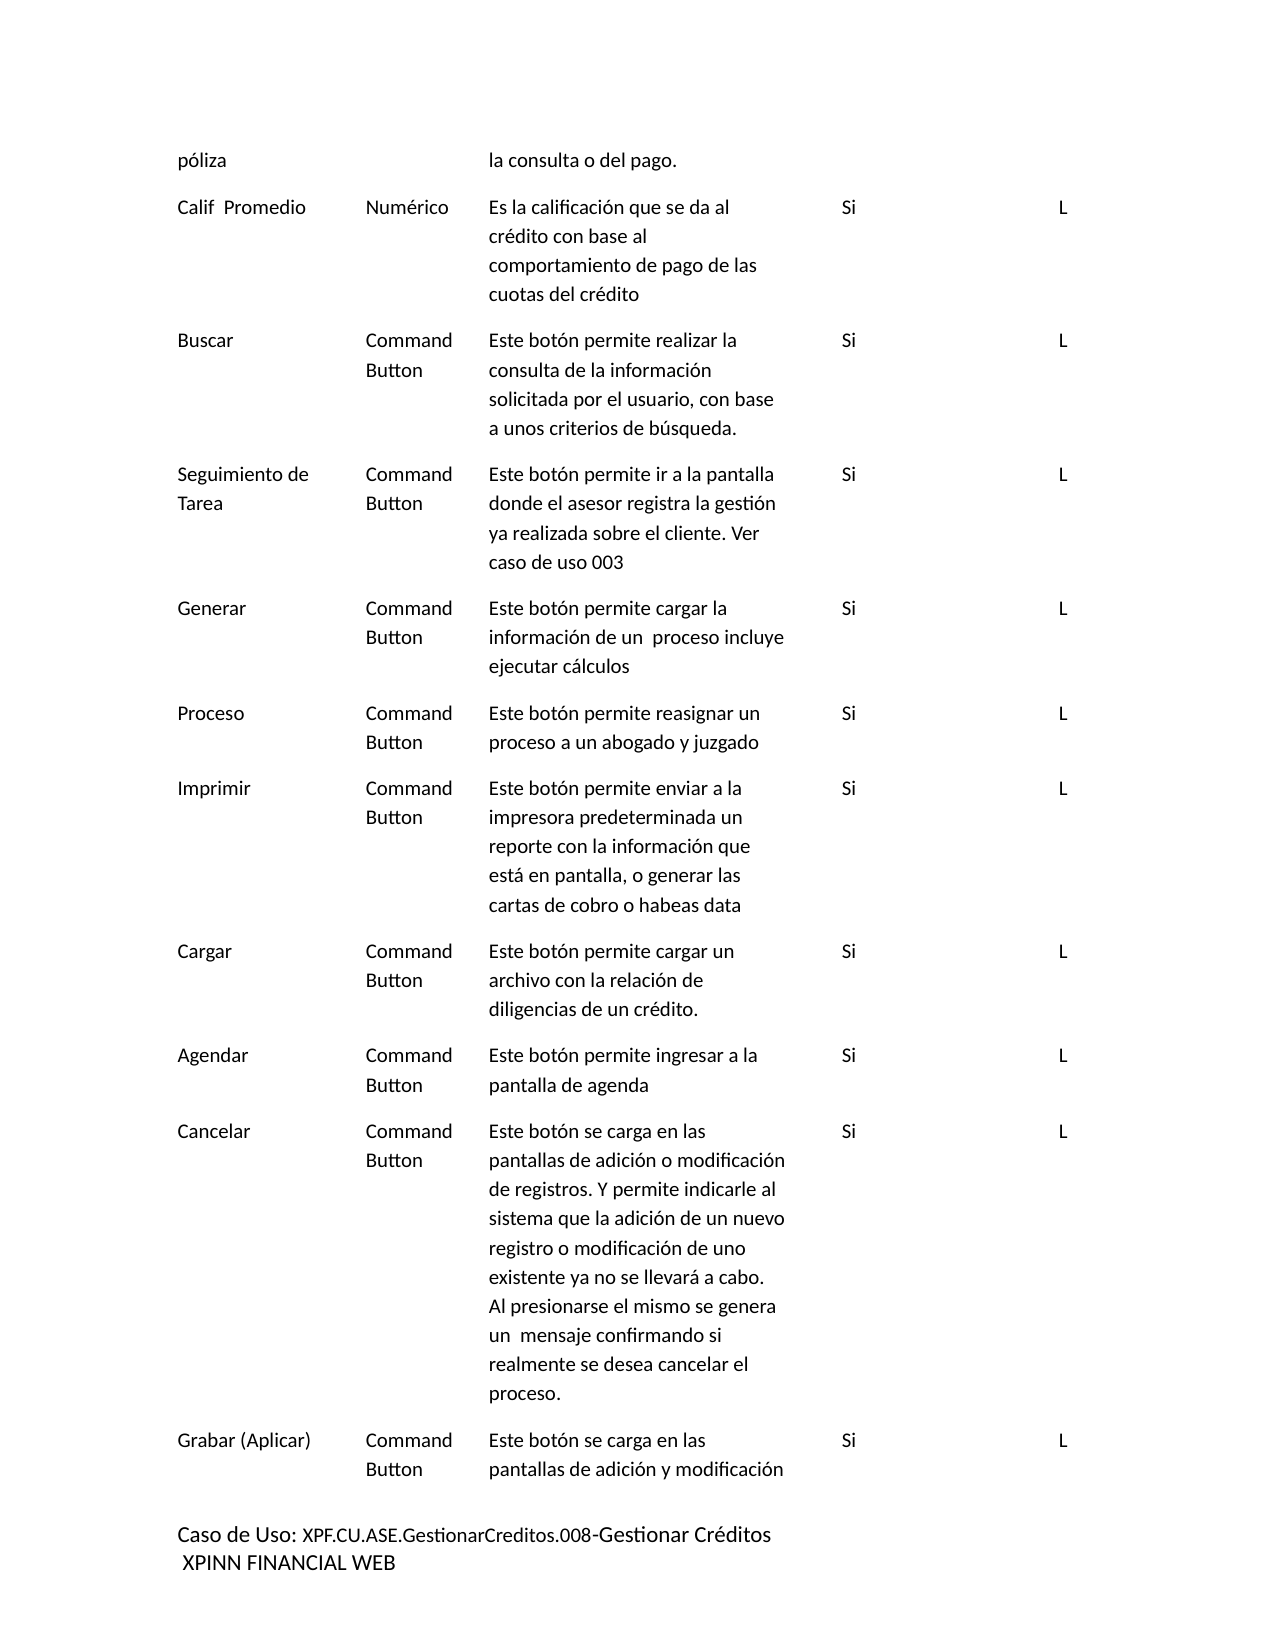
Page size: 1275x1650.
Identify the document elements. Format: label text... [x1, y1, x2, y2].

table_cell Este botón se carga en las pantallas de adición o modificación de registros. Y permite indicarle al sistema que la adición de un nuevo registro o modificación de uno existente ya no se llevará a cabo. Al presionarse el mismo se genera un mensaje confirmando si realmente se desea cancelar el proceso. [478, 1118, 797, 1427]
table_cell Buscar [166, 328, 354, 461]
table_cell [901, 775, 1004, 938]
table_cell [1004, 148, 1122, 194]
table_cell Si [797, 194, 901, 328]
table_cell [901, 1118, 1004, 1427]
table_cell [901, 1043, 1004, 1118]
table_cell Si [797, 700, 901, 775]
table_cell Si [797, 775, 901, 938]
table_cell Command Button [354, 461, 477, 595]
table_cell Command Button [354, 1043, 477, 1118]
table_cell la consulta o del pago. [478, 148, 797, 194]
table_cell [797, 148, 901, 194]
table_cell Numérico [354, 194, 477, 328]
table_cell Command Button [354, 595, 477, 700]
table_cell [901, 700, 1004, 775]
table_cell Cancelar [166, 1118, 354, 1427]
table_cell L [1004, 461, 1122, 595]
table_cell [354, 148, 477, 194]
table_cell [901, 194, 1004, 328]
table_cell L [1004, 700, 1122, 775]
table_cell Command Button [354, 1427, 477, 1502]
table_cell Este botón permite enviar a la impresora predeterminada un reporte con la información que está en pantalla, o generar las cartas de cobro o habeas data [478, 775, 797, 938]
table_cell Si [797, 461, 901, 595]
table_cell Este botón permite realizar la consulta de la información solicitada por el usuario, con base a unos criterios de búsqueda. [478, 328, 797, 461]
table_cell Este botón permite reasignar un proceso a un abogado y juzgado [478, 700, 797, 775]
table_cell Si [797, 938, 901, 1043]
table_cell L [1004, 938, 1122, 1043]
table_cell Seguimiento de Tarea [166, 461, 354, 595]
table_cell [901, 1427, 1004, 1502]
table_cell Si [797, 328, 901, 461]
table_cell Calif Promedio [166, 194, 354, 328]
table_cell Si [797, 595, 901, 700]
table_cell [901, 461, 1004, 595]
table_cell Command Button [354, 938, 477, 1043]
table_cell L [1004, 328, 1122, 461]
table_cell Proceso [166, 700, 354, 775]
table_cell póliza [166, 148, 354, 194]
table_cell Command Button [354, 328, 477, 461]
table_cell [901, 328, 1004, 461]
table_cell Command Button [354, 1118, 477, 1427]
table_cell Este botón se carga en las pantallas de adición y modificación [478, 1427, 797, 1502]
table_cell Generar [166, 595, 354, 700]
table_cell Imprimir [166, 775, 354, 938]
table_cell Cargar [166, 938, 354, 1043]
table_cell Este botón permite ingresar a la pantalla de agenda [478, 1043, 797, 1118]
table_cell Es la calificación que se da al crédito con base al comportamiento de pago de las cuotas del crédito [478, 194, 797, 328]
table_cell L [1004, 1427, 1122, 1502]
table_cell Si [797, 1118, 901, 1427]
table_cell L [1004, 194, 1122, 328]
table_cell L [1004, 595, 1122, 700]
table_cell Si [797, 1043, 901, 1118]
table_cell Command Button [354, 775, 477, 938]
table_cell L [1004, 1118, 1122, 1427]
table_cell L [1004, 775, 1122, 938]
table_cell [901, 148, 1004, 194]
table_cell Agendar [166, 1043, 354, 1118]
table_cell L [1004, 1043, 1122, 1118]
table_cell Si [797, 1427, 901, 1502]
table_cell Grabar (Aplicar) [166, 1427, 354, 1502]
table_cell Este botón permite cargar un archivo con la relación de diligencias de un crédito. [478, 938, 797, 1043]
table_cell [901, 595, 1004, 700]
table_cell Este botón permite ir a la pantalla donde el asesor registra la gestión ya realizada sobre el cliente. Ver caso de uso 003 [478, 461, 797, 595]
table_cell Command Button [354, 700, 477, 775]
table_cell [901, 938, 1004, 1043]
table_cell Este botón permite cargar la información de un proceso incluye ejecutar cálculos [478, 595, 797, 700]
